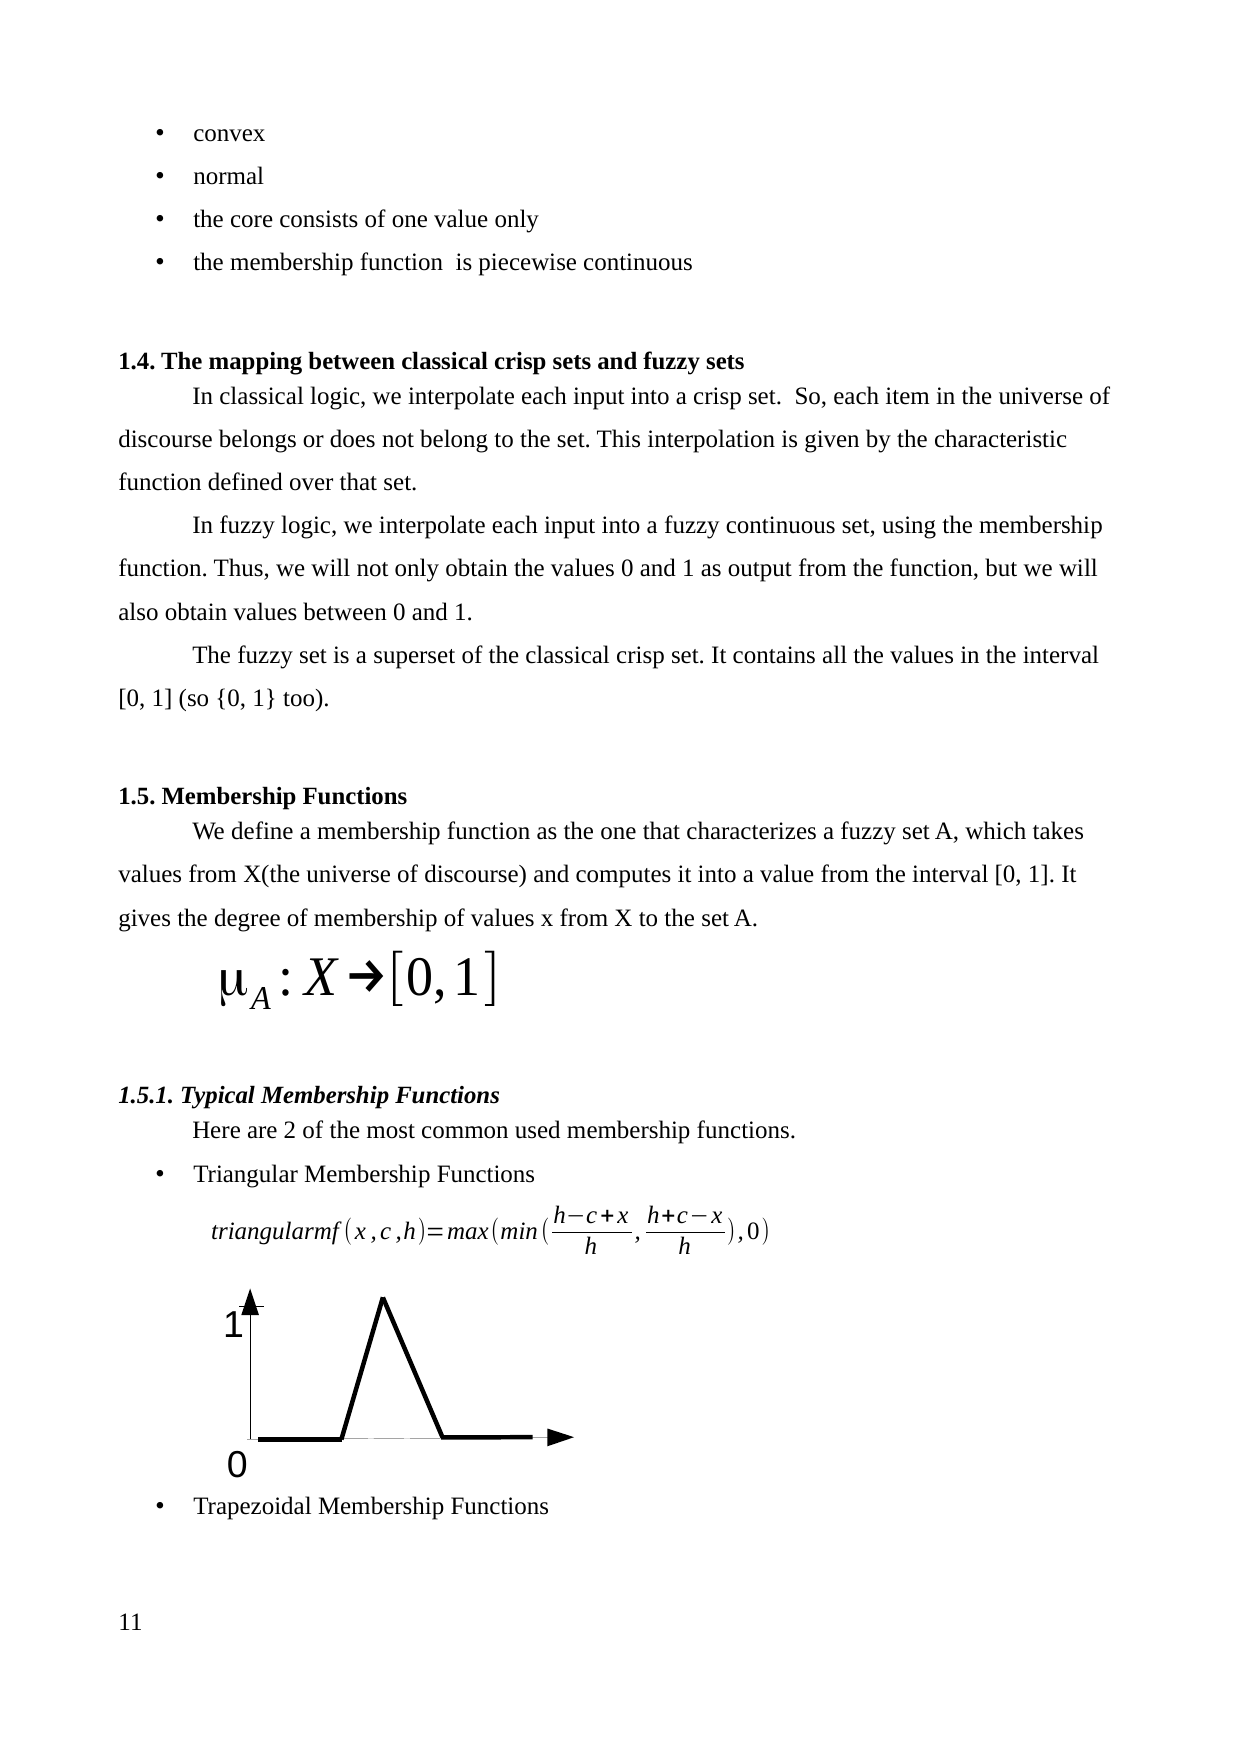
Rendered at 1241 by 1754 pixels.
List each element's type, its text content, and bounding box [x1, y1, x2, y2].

list Triangular Membership Functions [156, 1159, 1122, 1187]
text The fuzzy set is a superset of the classical crisp set. It contains all the values in the interval [0, 1] (so {0, 1} too). [118, 640, 1122, 712]
subtitle 1.5. Membership Functions [118, 782, 1122, 810]
subtitle 1.5.1. Typical Membership Functions [118, 1081, 1122, 1109]
list the core consists of one value only [156, 204, 1122, 233]
text In classical logic, we interpolate each input into a crisp set. So, each item in the universe of discourse belongs or does not belong to the set. This interpolation is given by the characteristic function defined over that set. [118, 381, 1122, 496]
list Trapezoidal Membership Functions [156, 1491, 1122, 1520]
text We define a membership function as the one that characterizes a fuzzy set A, which takes values from X(the universe of discourse) and computes it into a value from the interval [0, 1]. It gives the degree of membership of values x from X to the set A. [118, 816, 1122, 931]
text In fuzzy logic, we interpolate each input into a fuzzy continuous set, using the membership function. Thus, we will not only obtain the values 0 and 1 as output from the function, but we will also obtain values between 0 and 1. [118, 510, 1122, 625]
list normal [156, 161, 1122, 190]
subtitle 1.4. The mapping between classical crisp sets and fuzzy sets [118, 346, 1122, 375]
list convex [156, 118, 1122, 147]
list the membership function is piecewise continuous [156, 247, 1122, 276]
text Here are 2 of the most common used membership functions. [118, 1116, 1122, 1144]
